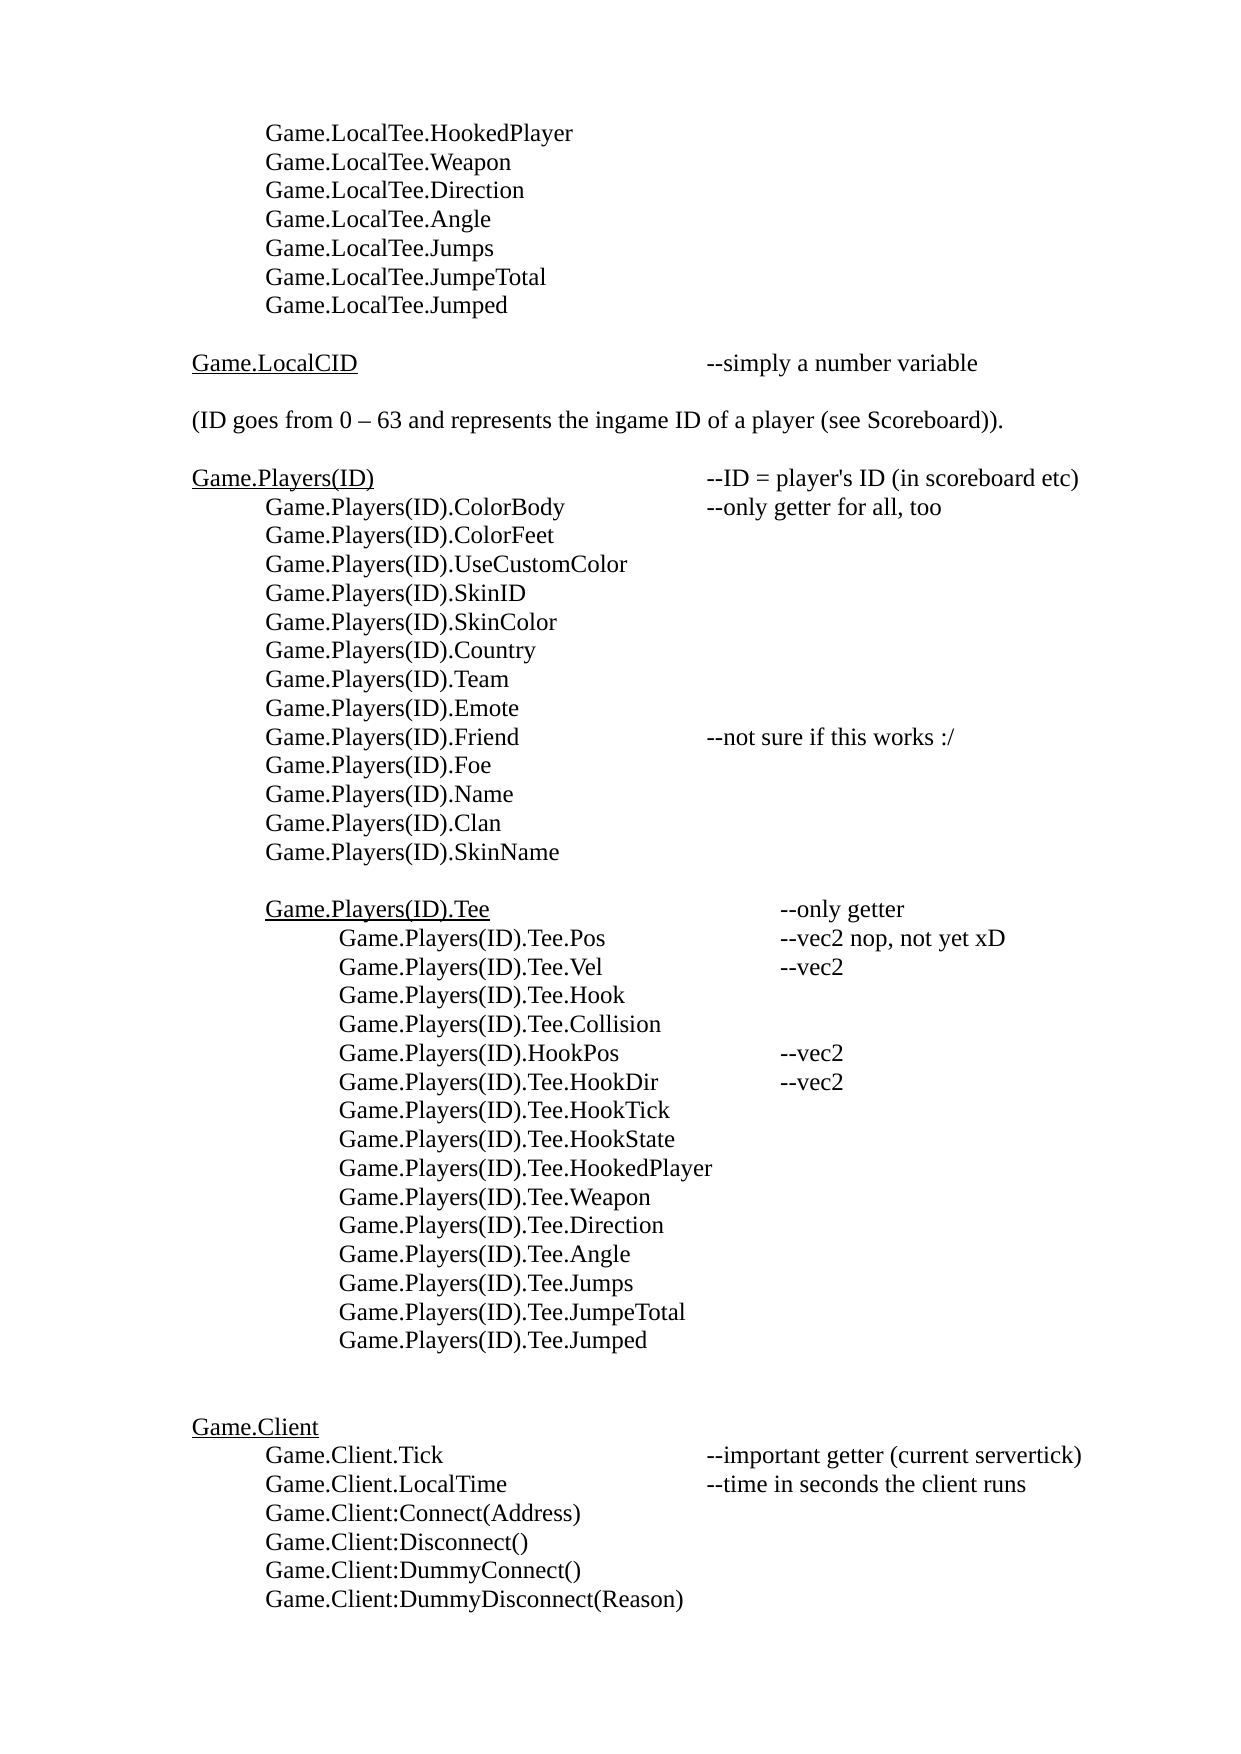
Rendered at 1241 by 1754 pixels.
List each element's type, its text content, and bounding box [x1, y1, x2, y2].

text Game.Players(ID).Tee.Collision [118, 1009, 1122, 1038]
text Game.Client.LocalTime --time in seconds the client runs [118, 1469, 1122, 1498]
text Game.Players(ID).Tee.Direction [118, 1211, 1122, 1239]
text Game.Players(ID).ColorBody --only getter for all, too [118, 492, 1122, 521]
text Game.Players(ID).Tee.HookState [118, 1124, 1122, 1153]
text Game.Players(ID).Foe [118, 751, 1122, 779]
text Game.Players(ID).UseCustomColor [118, 549, 1122, 578]
text Game.Client [118, 1412, 1122, 1441]
text Game.Players(ID).Emote [118, 693, 1122, 722]
text Game.Players(ID).Tee.JumpeTotal [118, 1297, 1122, 1326]
text Game.Players(ID).Tee --only getter [118, 894, 1122, 923]
text Game.LocalTee.Weapon [118, 147, 1122, 176]
text Game.Players(ID).Tee.Jumped [118, 1326, 1122, 1354]
text Game.LocalTee.Jumped [118, 291, 1122, 319]
text Game.Players(ID).Tee.HookedPlayer [118, 1153, 1122, 1182]
text Game.LocalTee.Direction [118, 176, 1122, 204]
text Game.Players(ID).Team [118, 664, 1122, 693]
text Game.Players(ID).Tee.HookTick [118, 1096, 1122, 1124]
text Game.Players(ID).HookPos --vec2 [118, 1038, 1122, 1067]
text Game.Client:Connect(Address) [118, 1498, 1122, 1527]
text Game.LocalTee.HookedPlayer [118, 118, 1122, 147]
text Game.Players(ID).Tee.Jumps [118, 1268, 1122, 1297]
text Game.LocalTee.JumpeTotal [118, 262, 1122, 291]
text Game.Players(ID).Tee.Angle [118, 1239, 1122, 1268]
text Game.Players(ID).Tee.Vel --vec2 [118, 952, 1122, 981]
text Game.Client:Disconnect() [118, 1527, 1122, 1556]
text Game.Players(ID).Tee.Weapon [118, 1182, 1122, 1211]
text Game.Players(ID).Tee.Pos --vec2 nop, not yet xD [118, 923, 1122, 952]
text Game.Players(ID).Tee.Hook [118, 981, 1122, 1009]
text Game.Players(ID).Tee.HookDir --vec2 [118, 1067, 1122, 1096]
text (ID goes from 0 – 63 and represents the ingame ID of a player (see Scoreboard)). [118, 406, 1122, 434]
text Game.Players(ID).ColorFeet [118, 521, 1122, 549]
text Game.Players(ID).Friend --not sure if this works :/ [118, 722, 1122, 751]
text Game.Players(ID) --ID = player's ID (in scoreboard etc) [118, 463, 1122, 492]
text Game.LocalTee.Jumps [118, 233, 1122, 262]
text Game.Players(ID).SkinName [118, 837, 1122, 866]
text Game.LocalCID --simply a number variable [118, 348, 1122, 377]
text Game.Players(ID).Name [118, 779, 1122, 808]
text Game.Players(ID).Clan [118, 808, 1122, 837]
text Game.Client.Tick --important getter (current servertick) [118, 1441, 1122, 1469]
text Game.Client:DummyConnect() [118, 1556, 1122, 1584]
text Game.Players(ID).SkinID [118, 578, 1122, 607]
text Game.Players(ID).SkinColor [118, 607, 1122, 636]
text Game.Players(ID).Country [118, 636, 1122, 664]
text Game.Client:DummyDisconnect(Reason) [118, 1584, 1122, 1613]
text Game.LocalTee.Angle [118, 204, 1122, 233]
